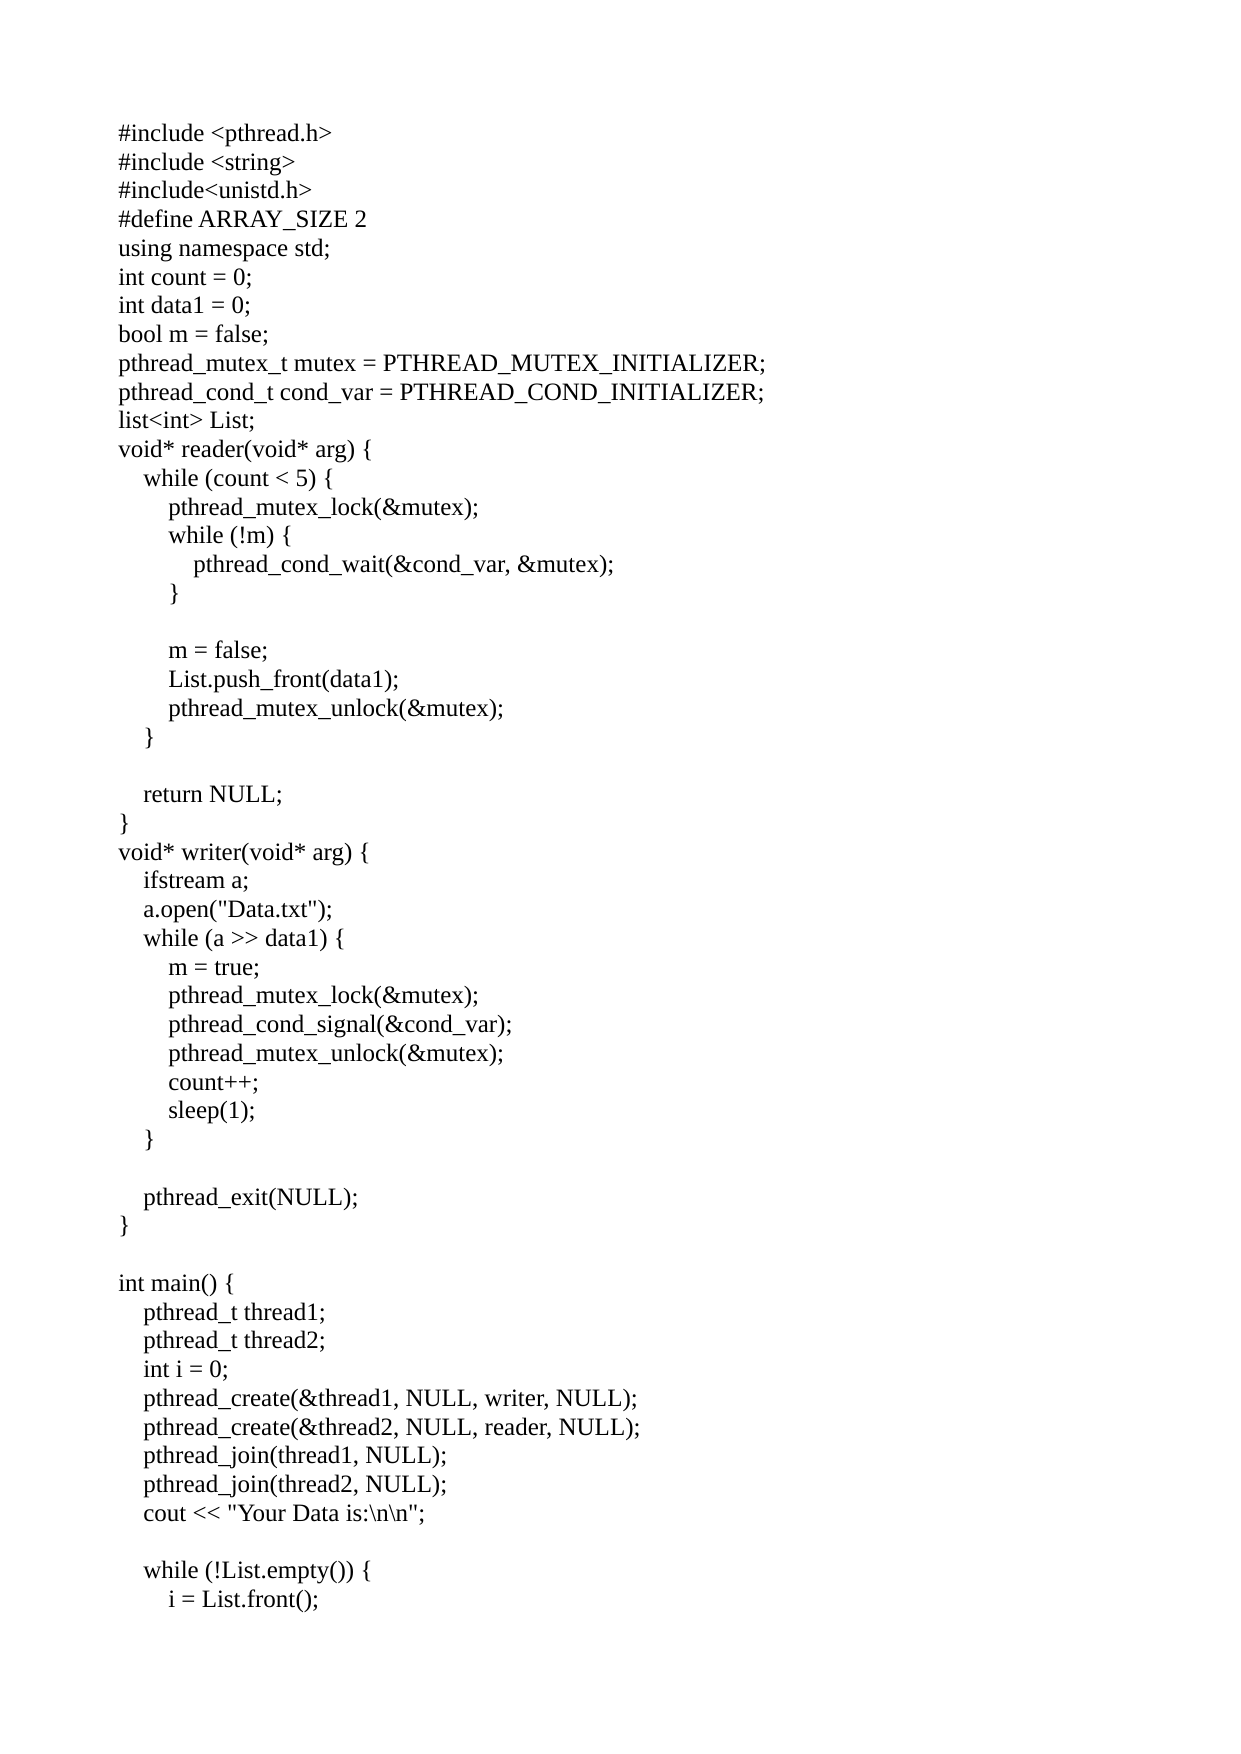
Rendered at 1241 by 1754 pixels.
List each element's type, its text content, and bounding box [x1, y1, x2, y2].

text #define ARRAY_SIZE 2 [118, 204, 1122, 233]
text sleep(1); [118, 1096, 1122, 1124]
text } [118, 808, 1122, 837]
text pthread_exit(NULL); [118, 1182, 1122, 1211]
text #include <pthread.h> [118, 118, 1122, 147]
text pthread_t thread2; [118, 1326, 1122, 1354]
text List.push_front(data1); [118, 664, 1122, 693]
text using namespace std; [118, 233, 1122, 262]
text pthread_mutex_unlock(&mutex); [118, 1038, 1122, 1067]
text a.open("Data.txt"); [118, 894, 1122, 923]
text int main() { [118, 1268, 1122, 1297]
text pthread_mutex_lock(&mutex); [118, 492, 1122, 521]
text pthread_create(&thread2, NULL, reader, NULL); [118, 1412, 1122, 1441]
text list<int> List; [118, 406, 1122, 434]
text pthread_cond_wait(&cond_var, &mutex); [118, 549, 1122, 578]
text m = false; [118, 636, 1122, 664]
text int i = 0; [118, 1354, 1122, 1383]
text count++; [118, 1067, 1122, 1096]
text #include<unistd.h> [118, 176, 1122, 204]
text pthread_mutex_unlock(&mutex); [118, 693, 1122, 722]
text #include <string> [118, 147, 1122, 176]
text } [118, 1124, 1122, 1153]
text pthread_mutex_lock(&mutex); [118, 981, 1122, 1009]
text while (a >> data1) { [118, 923, 1122, 952]
text pthread_create(&thread1, NULL, writer, NULL); [118, 1383, 1122, 1412]
text pthread_join(thread1, NULL); [118, 1441, 1122, 1469]
text pthread_mutex_t mutex = PTHREAD_MUTEX_INITIALIZER; [118, 348, 1122, 377]
text } [118, 722, 1122, 751]
text pthread_join(thread2, NULL); [118, 1469, 1122, 1498]
text } [118, 578, 1122, 607]
text int data1 = 0; [118, 291, 1122, 319]
text } [118, 1211, 1122, 1239]
text ifstream a; [118, 866, 1122, 894]
text bool m = false; [118, 319, 1122, 348]
text return NULL; [118, 779, 1122, 808]
text pthread_cond_t cond_var = PTHREAD_COND_INITIALIZER; [118, 377, 1122, 406]
text m = true; [118, 952, 1122, 981]
text pthread_t thread1; [118, 1297, 1122, 1326]
text cout << "Your Data is:\n\n"; [118, 1498, 1122, 1527]
text i = List.front(); [118, 1584, 1122, 1613]
text while (!List.empty()) { [118, 1556, 1122, 1584]
text void* writer(void* arg) { [118, 837, 1122, 866]
text int count = 0; [118, 262, 1122, 291]
text while (!m) { [118, 521, 1122, 549]
text pthread_cond_signal(&cond_var); [118, 1009, 1122, 1038]
text while (count < 5) { [118, 463, 1122, 492]
text void* reader(void* arg) { [118, 434, 1122, 463]
